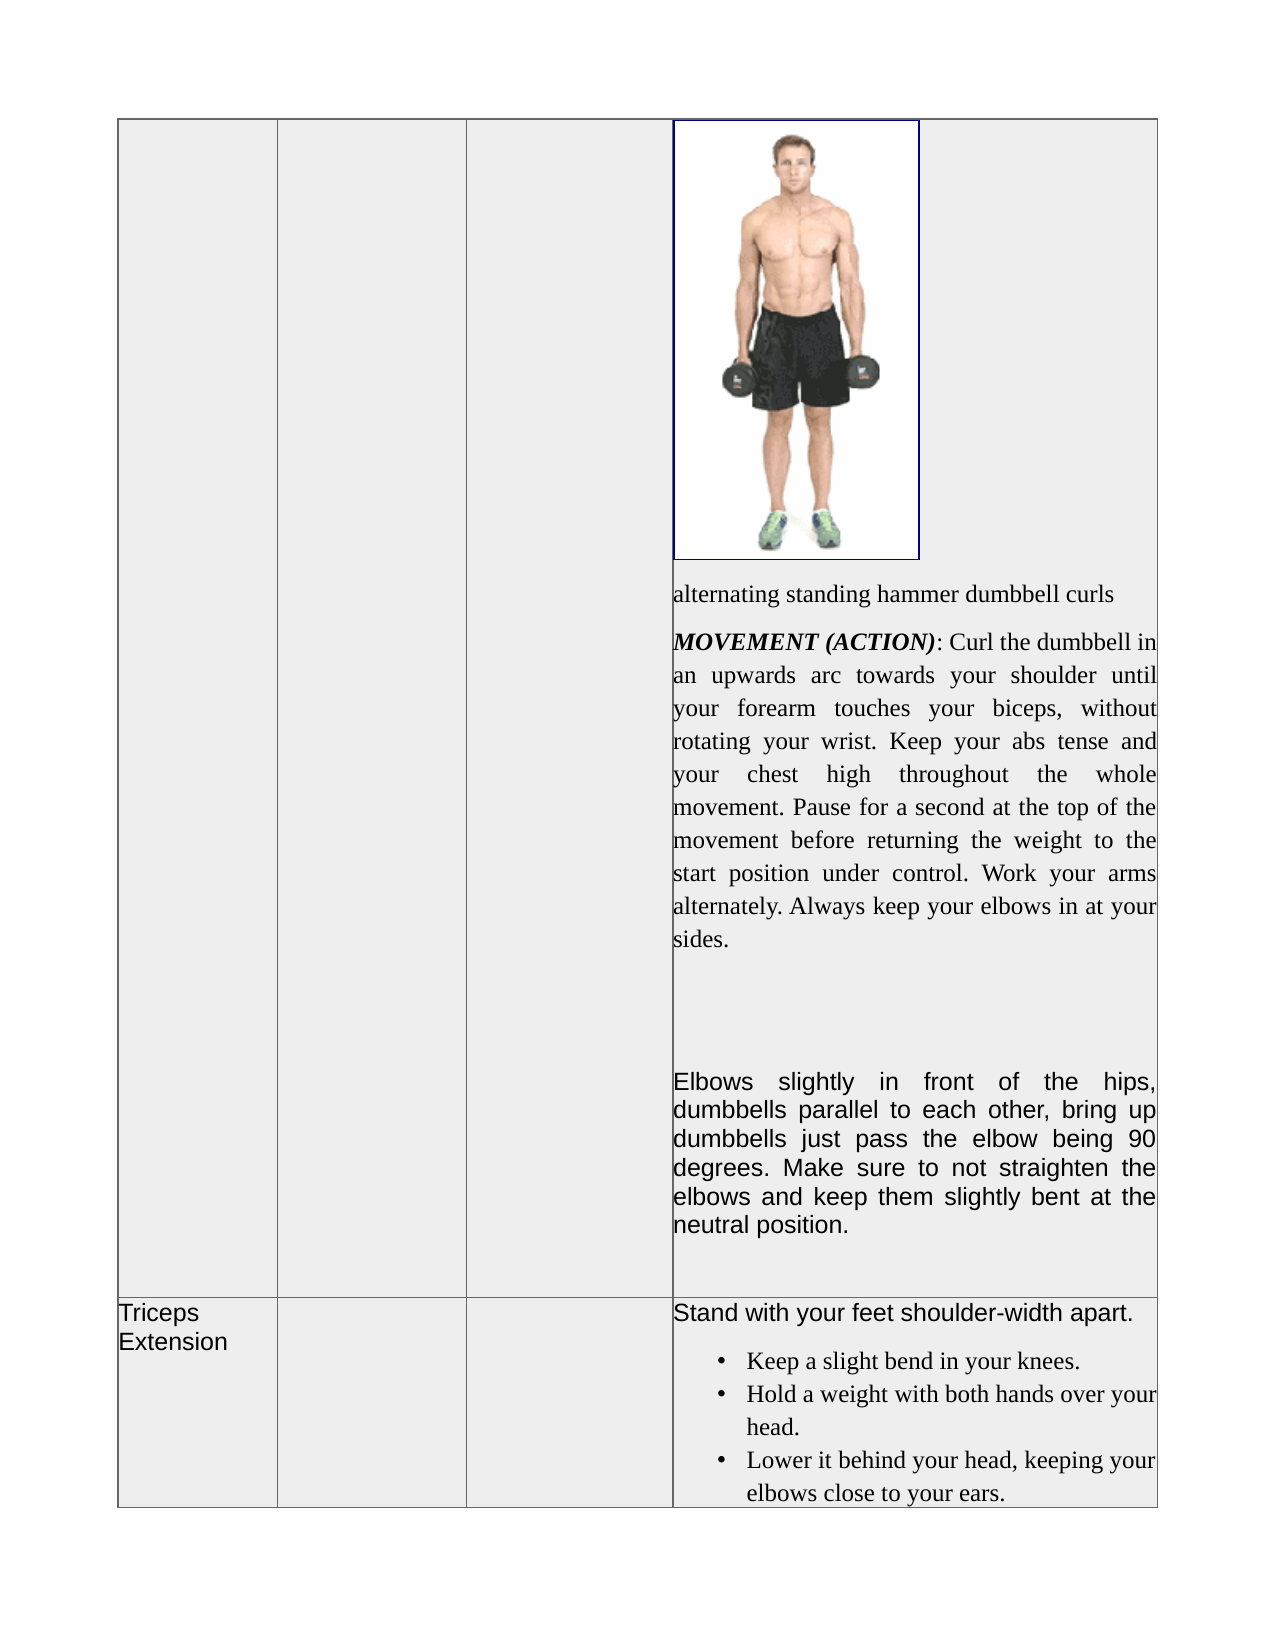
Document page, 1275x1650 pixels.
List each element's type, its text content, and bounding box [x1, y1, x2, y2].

table_cell [119, 120, 277, 1297]
table_cell Triceps Extension [119, 1298, 277, 1507]
table_cell [467, 1298, 672, 1507]
table_cell [467, 120, 672, 1297]
table_cell Stand with your feet shoulder-width apart. Keep a slight bend in your knees. Hold a weight with both hands over your head. Lower it behind your head, keeping your elbows close to your ears. Press it back up. Repeat for 45 seconds. Make a triangle with your hands so that the palms point upwards. Elbows stay glues to ears, point forward, do not move their position. You are using the elbow to bend and bring the dumbbell up and down. Do not let the dumbbell pull you backwards. Elbows almost reach a 90 degree angle. [674, 1298, 1157, 1507]
picture [675, 121, 918, 559]
table_cell [278, 120, 466, 1297]
table_cell alternating standing hammer dumbbell curls MOVEMENT (ACTION): Curl the dumbbell in an upwards arc towards your shoulder until your forearm touches your biceps, without rotating your wrist. Keep your abs tense and your chest high throughout the whole movement. Pause for a second at the top of the movement before returning the weight to the start position under control. Work your arms alternately. Always keep your elbows in at your sides. Elbows slightly in front of the hips, dumbbells parallel to each other, bring up dumbbells just pass the elbow being 90 degrees. Make sure to not straighten the elbows and keep them slightly bent at the neutral position. [674, 120, 1157, 1297]
table_cell [278, 1298, 466, 1507]
